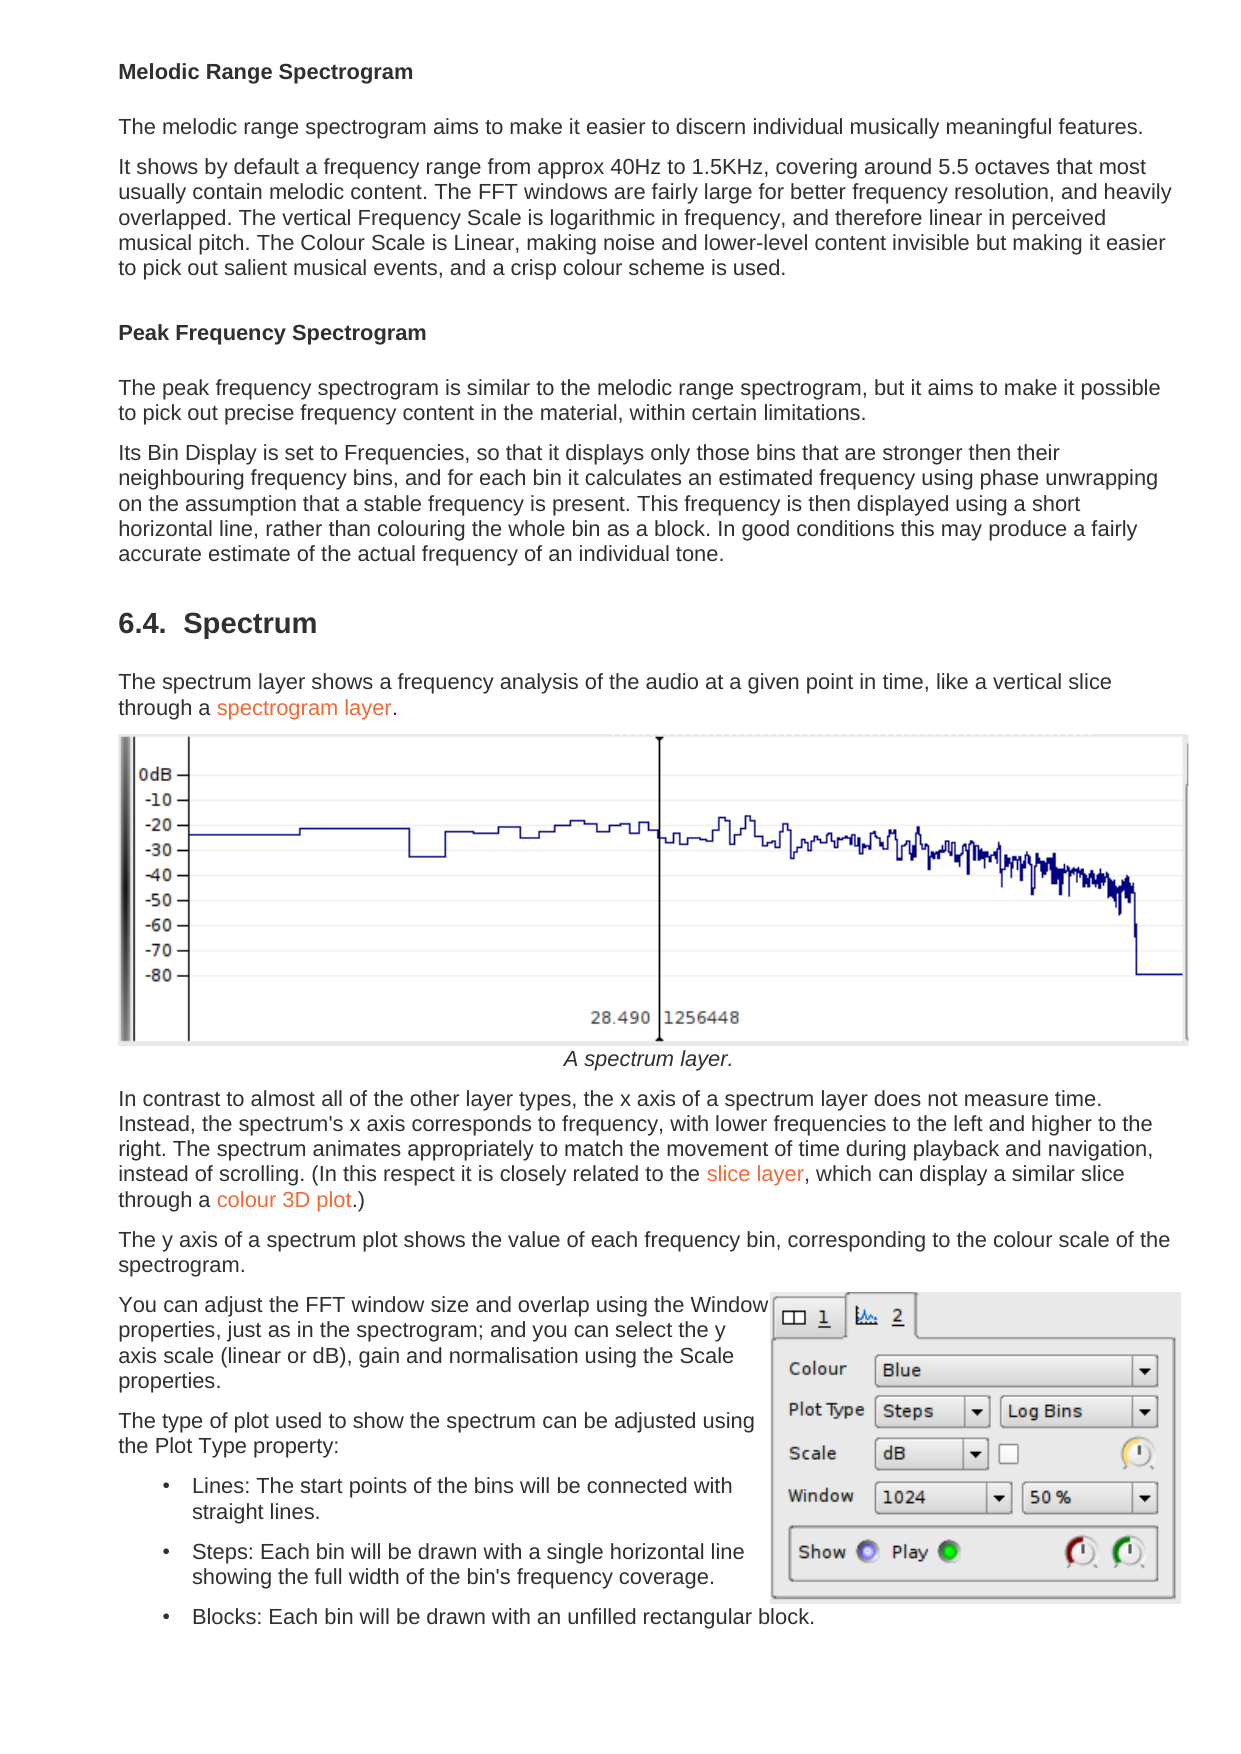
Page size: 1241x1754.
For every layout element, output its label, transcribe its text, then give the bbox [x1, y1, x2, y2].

subtitle Melodic Range Spectrogram [118, 59, 1181, 84]
picture [770, 1292, 1182, 1604]
list Blocks: Each bin will be drawn with an unfilled rectangular block. [162, 1604, 1181, 1629]
text You can adjust the FFT window size and overlap using the Window properties, just as in the spectrogram; and you can select the y axis scale (linear or dB), gain and normalisation using the Scale properties. [118, 1292, 770, 1393]
text The peak frequency spectrogram is similar to the melodic range spectrogram, but it aims to make it possible to pick out precise frequency content in the material, within certain limitations. [118, 375, 1181, 425]
text It shows by default a frequency range from approx 40Hz to 1.5KHz, covering around 5.5 octaves that most usually contain melodic content. The FFT windows are fairly large for better frequency resolution, and heavily overlapped. The vertical Frequency Scale is logarithmic in frequency, and therefore linear in perceived musical pitch. The Colour Scale is Linear, making noise and lower-level content invisible but making it easier to pick out salient musical events, and a crisp colour scheme is used. [118, 154, 1181, 280]
subtitle 6.4. Spectrum [118, 606, 1181, 640]
subtitle Peak Frequency Spectrogram [118, 320, 1181, 345]
list Steps: Each bin will be drawn with a single horizontal line showing the full width of the bin's frequency coverage. [162, 1539, 770, 1589]
text A spectrum layer. [118, 1046, 1181, 1071]
picture [118, 734, 1189, 1046]
list Lines: The start points of the bins will be connected with straight lines. [162, 1473, 770, 1524]
text The spectrum layer shows a frequency analysis of the audio at a given point in time, like a vertical slice through a spectrogram layer. [118, 669, 1181, 719]
text In contrast to almost all of the other layer types, the x axis of a spectrum layer does not measure time. Instead, the spectrum's x axis corresponds to frequency, with lower frequencies to the left and higher to the right. The spectrum animates appropriately to match the movement of time during playback and navigation, instead of scrolling. (In this respect it is closely related to the slice layer, which can display a similar slice through a colour 3D plot.) [118, 1086, 1181, 1212]
text The type of plot used to show the spectrum can be adjusted using the Plot Type property: [118, 1408, 770, 1458]
text The melodic range spectrogram aims to make it easier to discern individual musically meaningful features. [118, 114, 1181, 139]
text Its Bin Display is set to Frequencies, so that it displays only those bins that are stronger then their neighbouring frequency bins, and for each bin it calculates an estimated frequency using phase unwrapping on the assumption that a stable frequency is present. This frequency is then displayed using a short horizontal line, rather than colouring the whole bin as a block. In good conditions this may produce a fairly accurate estimate of the actual frequency of an individual tone. [118, 440, 1181, 566]
text The y axis of a spectrum plot shows the value of each frequency bin, corresponding to the colour scale of the spectrogram. [118, 1227, 1181, 1277]
